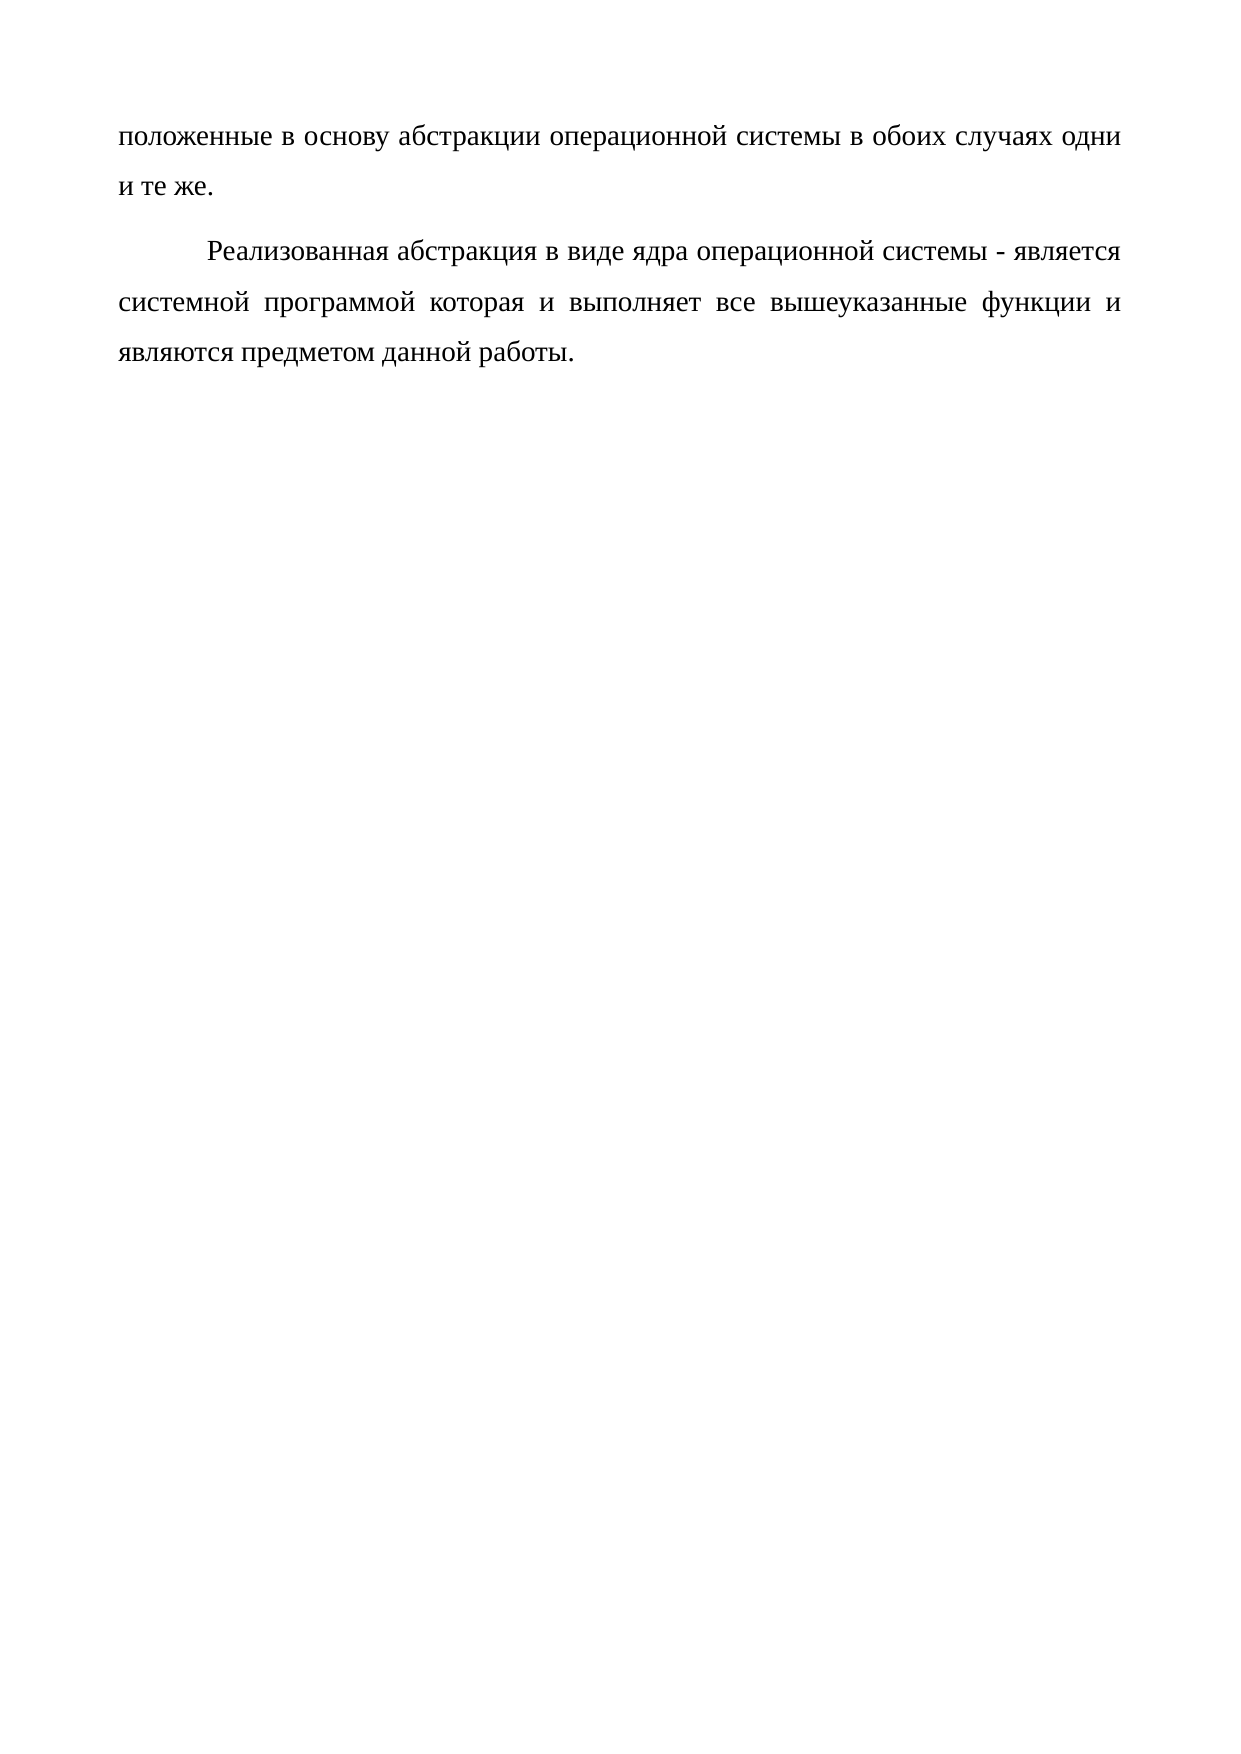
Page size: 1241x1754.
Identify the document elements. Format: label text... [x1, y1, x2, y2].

text положенные в основу абстракции операционной системы в обоих случаях одни и те же. [118, 118, 1122, 202]
text Реализованная абстракция в виде ядра операционной системы - является системной программой которая и выполняет все вышеуказанные функции и являются предметом данной работы. [118, 233, 1122, 367]
